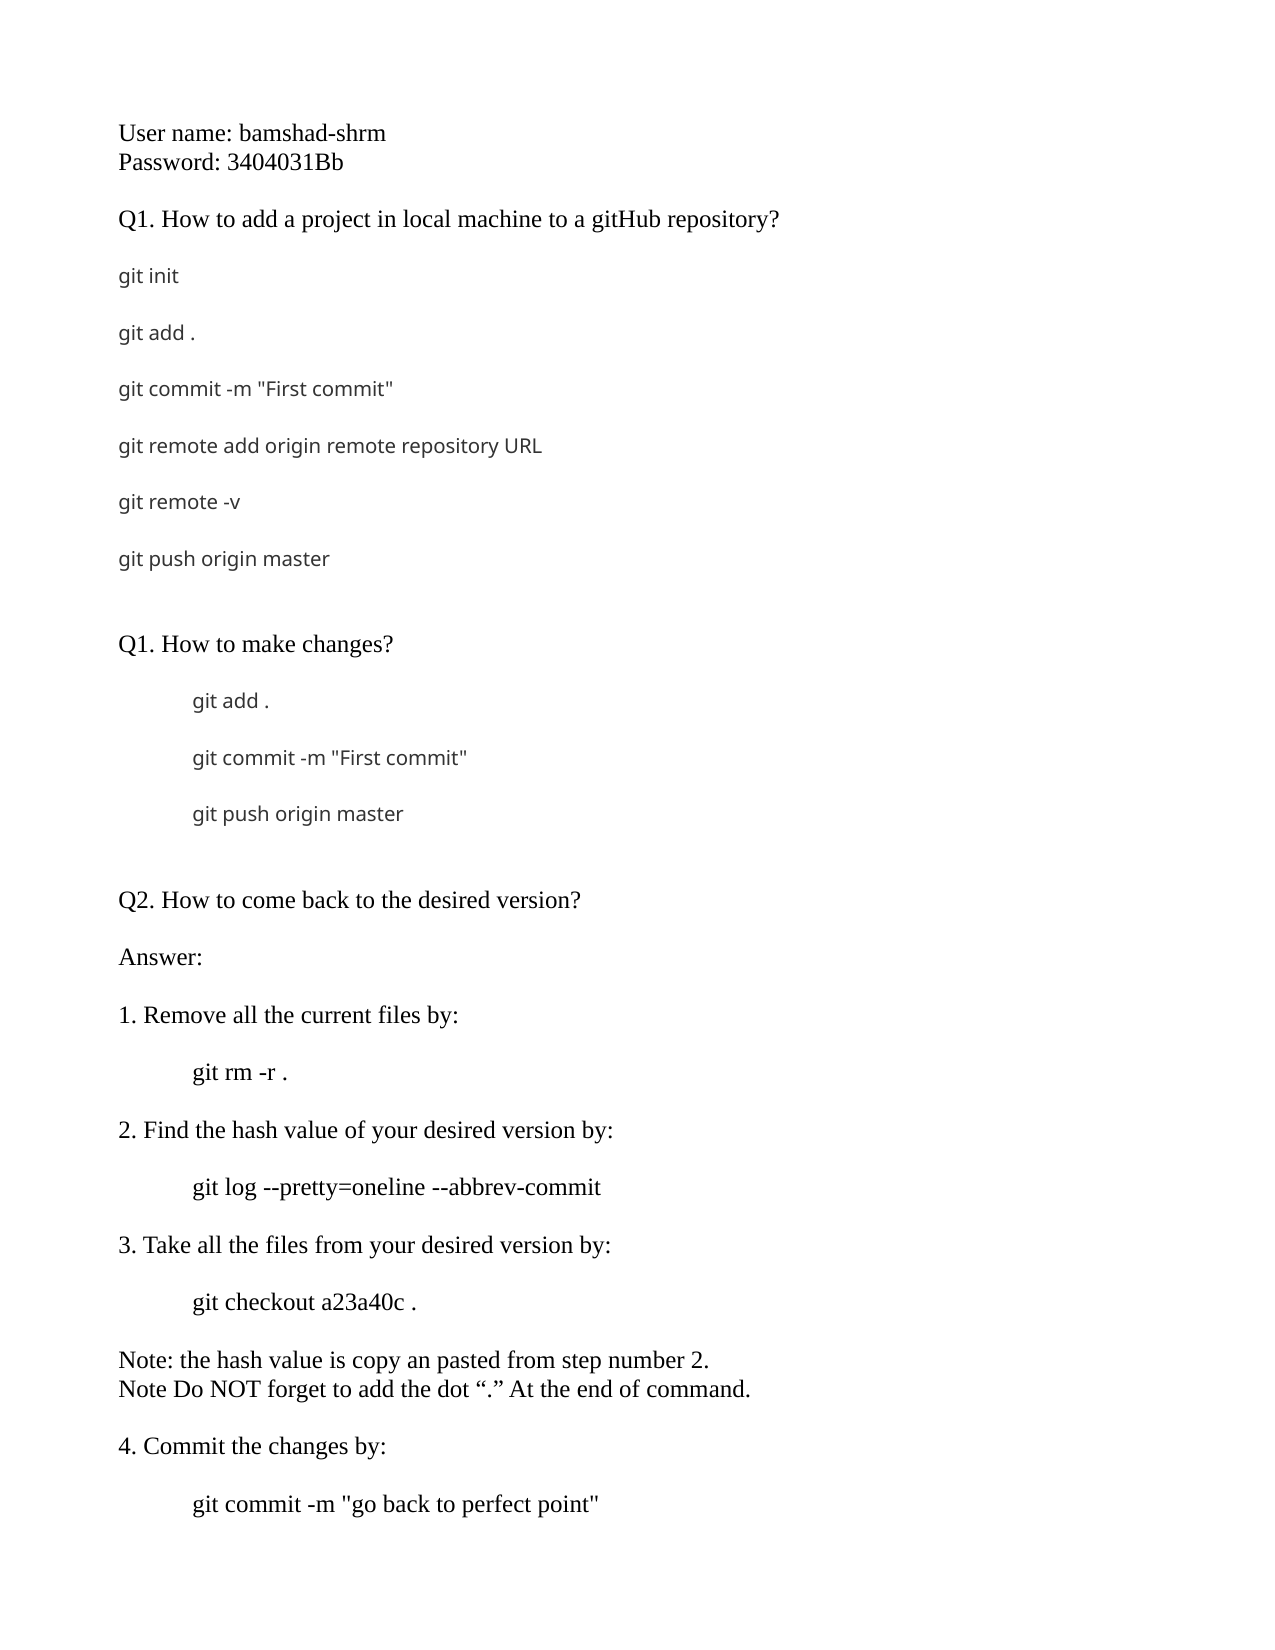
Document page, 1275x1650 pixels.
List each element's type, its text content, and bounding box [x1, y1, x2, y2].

text Q1. How to make changes? [118, 629, 1157, 658]
text Answer: [118, 942, 1157, 971]
text Q1. How to add a project in local machine to a gitHub repository? [118, 204, 1157, 233]
text Q2. How to come back to the desired version? [118, 885, 1157, 914]
text git commit -m "go back to perfect point" [118, 1489, 1157, 1517]
text git init [118, 262, 1157, 289]
text 2. Find the hash value of your desired version by: [118, 1115, 1157, 1144]
text git rm -r . [118, 1057, 1157, 1086]
text git commit -m "First commit" [118, 743, 1157, 771]
text git push origin master [118, 544, 1157, 572]
text 1. Remove all the current files by: [118, 1000, 1157, 1029]
text git remote add origin remote repository URL [118, 431, 1157, 459]
text 4. Commit the changes by: [118, 1431, 1157, 1460]
text User name: bamshad-shrm [118, 118, 1157, 147]
text git remote -v [118, 488, 1157, 515]
text git add . [118, 687, 1157, 714]
text Password: 3404031Bb [118, 147, 1157, 176]
text git commit -m "First commit" [118, 375, 1157, 402]
text Note: the hash value is copy an pasted from step number 2. [118, 1345, 1157, 1374]
text git checkout a23a40c . [118, 1287, 1157, 1316]
text git add . [118, 318, 1157, 346]
text 3. Take all the files from your desired version by: [118, 1230, 1157, 1259]
text git log --pretty=oneline --abbrev-commit [118, 1172, 1157, 1201]
text Note Do NOT forget to add the dot “.” At the end of command. [118, 1374, 1157, 1402]
text git push origin master [118, 800, 1157, 827]
